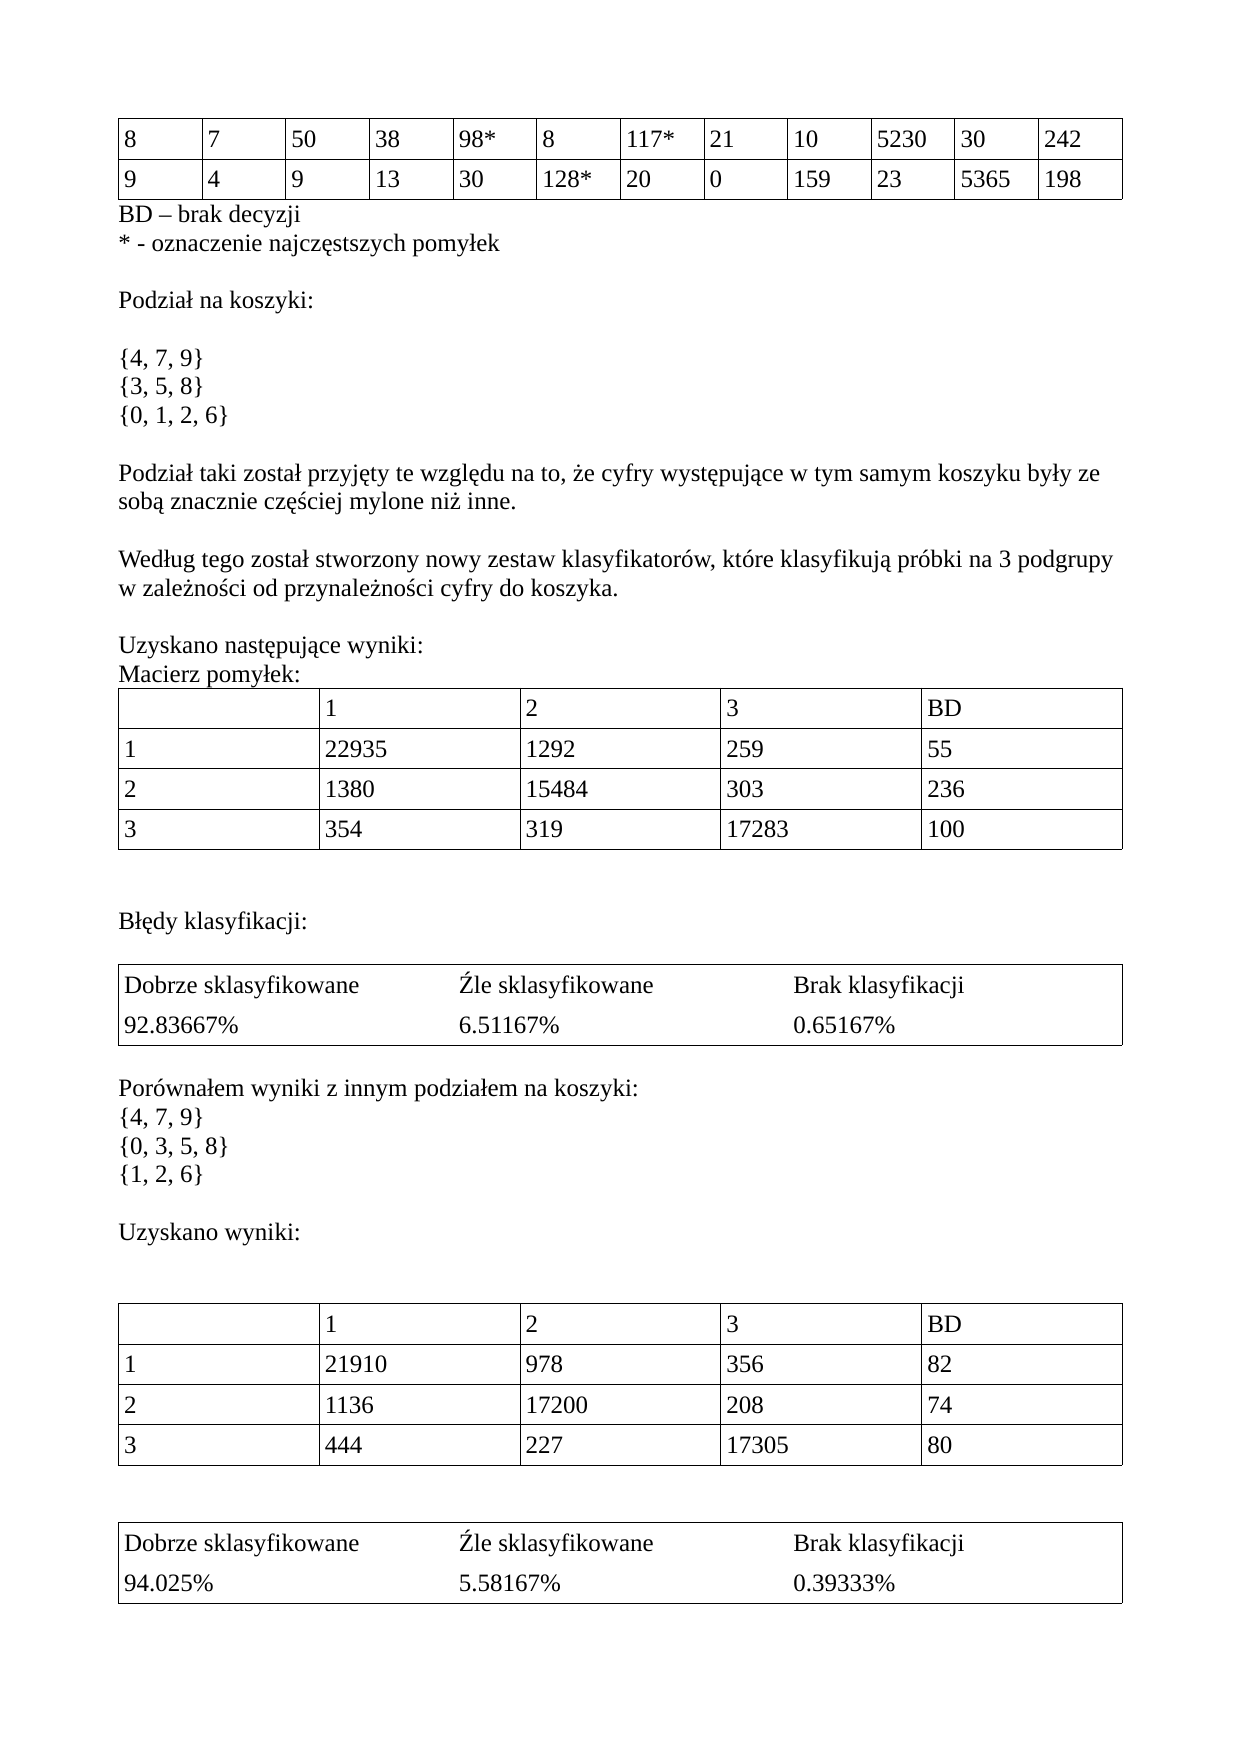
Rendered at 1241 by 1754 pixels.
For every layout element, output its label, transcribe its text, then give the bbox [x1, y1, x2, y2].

table_cell 82 [922, 1345, 1122, 1384]
table_cell 3 [119, 810, 319, 849]
table_cell 2 [119, 769, 319, 808]
table_header BD [922, 1304, 1122, 1344]
table_cell 319 [521, 810, 720, 849]
table_cell 198 [1039, 160, 1122, 199]
table_header [119, 1304, 319, 1344]
table_cell 15484 [521, 769, 720, 808]
table_cell 4 [203, 160, 285, 199]
table_cell 55 [922, 729, 1122, 768]
text {4, 7, 9} [118, 343, 1122, 371]
table_cell 9 [286, 160, 369, 199]
table_cell 5.58167% [453, 1563, 787, 1603]
table_cell 30 [955, 119, 1038, 158]
table_cell 38 [370, 119, 453, 158]
text {3, 5, 8} [118, 371, 1122, 400]
table_header 3 [721, 1304, 921, 1344]
table_cell 23 [872, 160, 954, 199]
text Uzyskano wyniki: [118, 1217, 1122, 1246]
table_cell 13 [370, 160, 453, 199]
text {0, 1, 2, 6} [118, 400, 1122, 429]
table_cell 17305 [721, 1425, 921, 1464]
table_cell 6.51167% [453, 1004, 787, 1044]
table_cell 1292 [521, 729, 720, 768]
table_header 3 [721, 689, 921, 728]
table_cell 21910 [320, 1345, 520, 1384]
table_header 2 [521, 689, 720, 728]
table_cell 0.65167% [788, 1004, 1122, 1044]
table_cell 128* [537, 160, 620, 199]
table_cell 1 [119, 729, 319, 768]
table_header Źle sklasyfikowane [453, 1523, 787, 1562]
table_cell 20 [621, 160, 704, 199]
text {4, 7, 9} [118, 1102, 1122, 1131]
table_cell 159 [788, 160, 871, 199]
table_cell 80 [922, 1425, 1122, 1464]
table_cell 2 [119, 1385, 319, 1424]
text Porównałem wyniki z innym podziałem na koszyki: [118, 1073, 1122, 1102]
text Podział na koszyki: [118, 285, 1122, 314]
text {0, 3, 5, 8} [118, 1131, 1122, 1159]
table_cell 303 [721, 769, 921, 808]
text {1, 2, 6} [118, 1159, 1122, 1188]
table_cell 236 [922, 769, 1122, 808]
table_cell 978 [521, 1345, 720, 1384]
table_header Brak klasyfikacji [788, 965, 1122, 1004]
table_header 2 [521, 1304, 720, 1344]
table_cell 98* [454, 119, 536, 158]
table_header 1 [320, 1304, 520, 1344]
table_cell 259 [721, 729, 921, 768]
table_cell 354 [320, 810, 520, 849]
table_header Dobrze sklasyfikowane [119, 1523, 453, 1562]
text * - oznaczenie najczęstszych pomyłek [118, 228, 1122, 256]
table_cell 444 [320, 1425, 520, 1464]
text BD – brak decyzji [118, 200, 1122, 228]
table_cell 0.39333% [788, 1563, 1122, 1603]
text Błędy klasyfikacji: [118, 906, 1122, 935]
table_cell 208 [721, 1385, 921, 1424]
table_header Brak klasyfikacji [788, 1523, 1122, 1562]
table_cell 227 [521, 1425, 720, 1464]
table_cell 22935 [320, 729, 520, 768]
text Macierz pomyłek: [118, 659, 1122, 688]
table_cell 242 [1039, 119, 1122, 158]
table_cell 10 [788, 119, 871, 158]
table_header Źle sklasyfikowane [453, 965, 787, 1004]
table_cell 0 [705, 160, 787, 199]
table_cell 50 [286, 119, 369, 158]
text Podział taki został przyjęty te względu na to, że cyfry występujące w tym samym koszyku były ze sobą znacznie częściej mylone niż inne. [118, 458, 1122, 515]
text Uzyskano następujące wyniki: [118, 630, 1122, 659]
table_cell 30 [454, 160, 536, 199]
table_cell 9 [119, 160, 202, 199]
table_cell 7 [203, 119, 285, 158]
table_cell 117* [621, 119, 704, 158]
table_cell 8 [537, 119, 620, 158]
table_cell 17200 [521, 1385, 720, 1424]
text Według tego został stworzony nowy zestaw klasyfikatorów, które klasyfikują próbki na 3 podgrupy w zależności od przynależności cyfry do koszyka. [118, 544, 1122, 601]
table_cell 1 [119, 1345, 319, 1384]
table_header Dobrze sklasyfikowane [119, 965, 453, 1004]
table_cell 94.025% [119, 1563, 453, 1603]
table_header 1 [320, 689, 520, 728]
table_cell 1136 [320, 1385, 520, 1424]
table_cell 5230 [872, 119, 954, 158]
table_cell 356 [721, 1345, 921, 1384]
table_cell 100 [922, 810, 1122, 849]
table_cell 17283 [721, 810, 921, 849]
table_cell 5365 [955, 160, 1038, 199]
table_header [119, 689, 319, 728]
table_cell 8 [119, 119, 202, 158]
table_cell 1380 [320, 769, 520, 808]
table_cell 3 [119, 1425, 319, 1464]
table_cell 74 [922, 1385, 1122, 1424]
table_header BD [922, 689, 1122, 728]
table_cell 21 [705, 119, 787, 158]
table_cell 92.83667% [119, 1004, 453, 1044]
